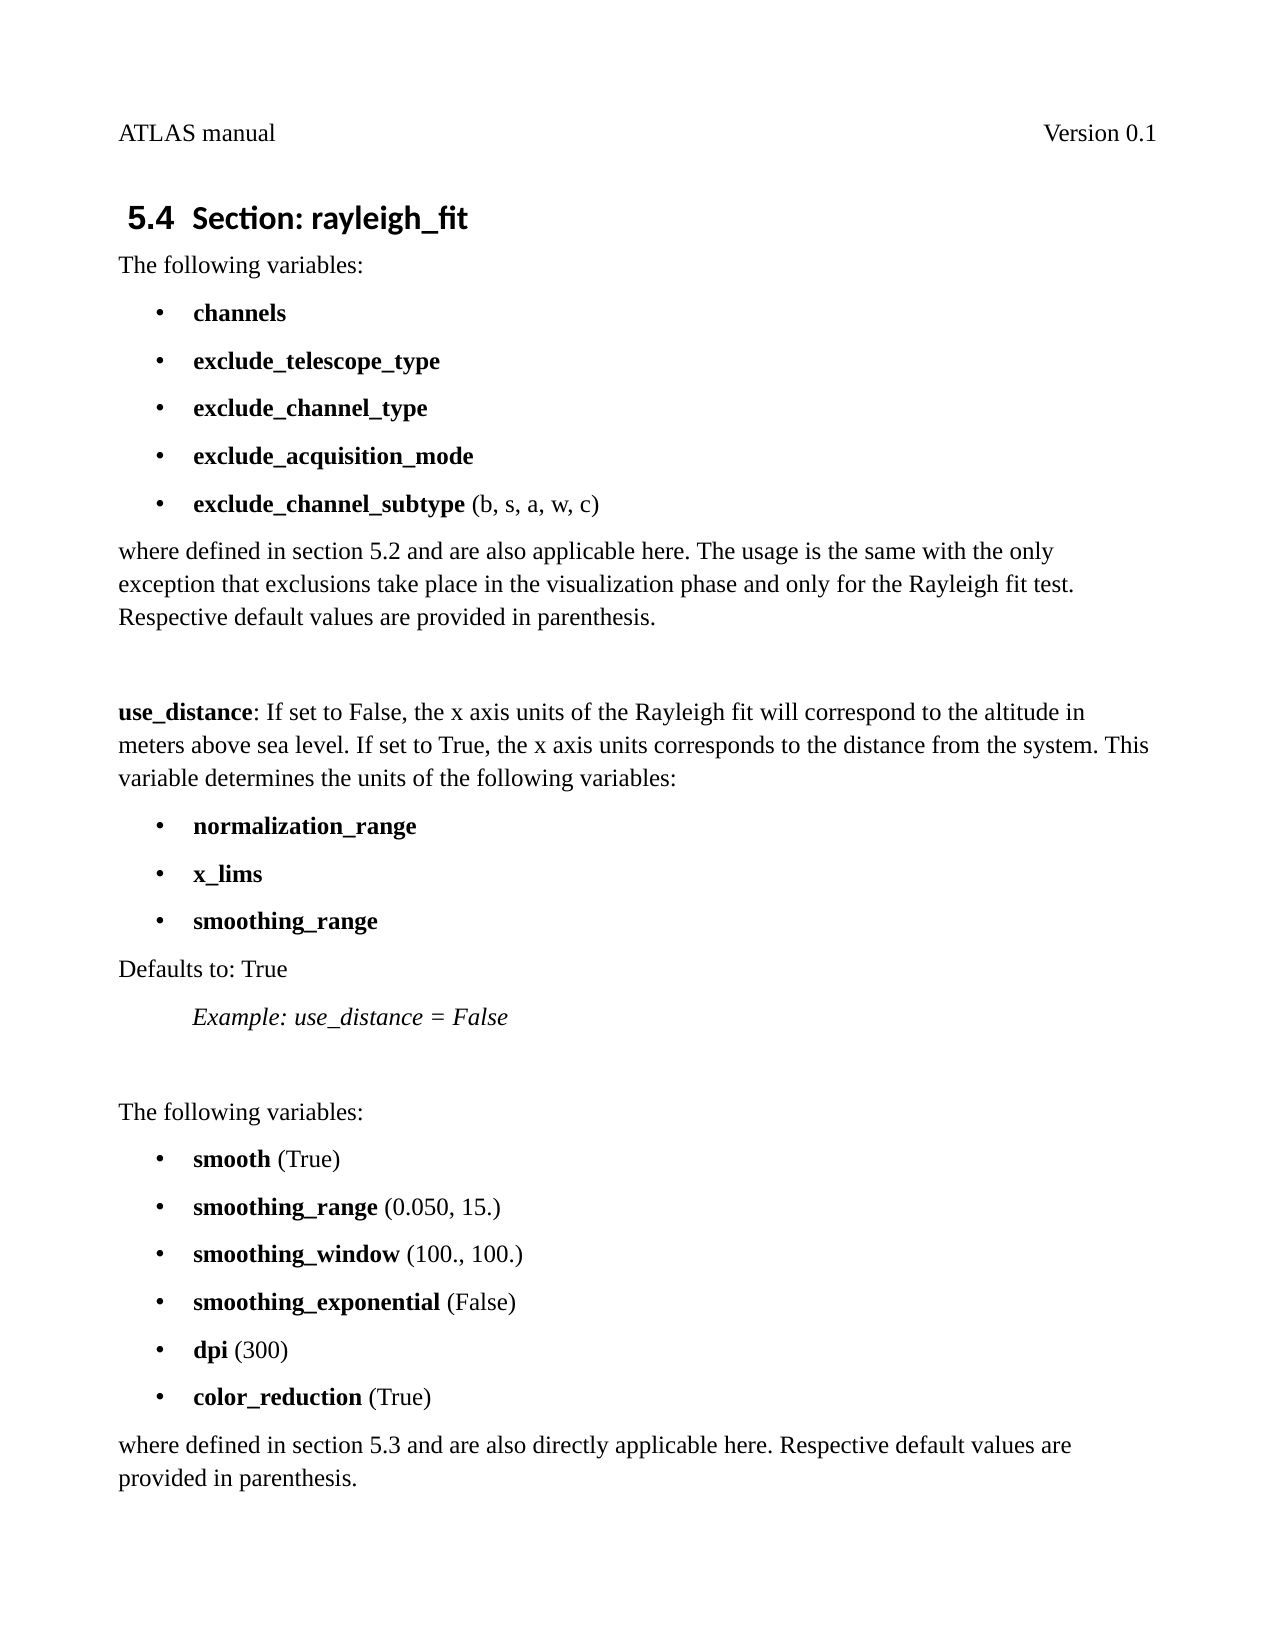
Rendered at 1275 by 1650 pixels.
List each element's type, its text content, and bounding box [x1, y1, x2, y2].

text Defaults to: True [118, 954, 1157, 983]
list channels [156, 298, 1157, 327]
list color_reduction (True) [156, 1382, 1157, 1411]
text where defined in section 5.2 and are also applicable here. The usage is the same with the only exception that exclusions take place in the visualization phase and only for the Rayleigh fit test. Respective default values are provided in parenthesis. [118, 536, 1157, 631]
list exclude_channel_subtype (b, s, a, w, c) [156, 489, 1157, 517]
text Example: use_distance = False [118, 1002, 1157, 1030]
list normalization_range [156, 811, 1157, 840]
list exclude_acquisition_mode [156, 441, 1157, 470]
list x_lims [156, 859, 1157, 887]
list smooth (True) [156, 1144, 1157, 1173]
list smoothing_range [156, 906, 1157, 935]
text The following variables: [118, 1097, 1157, 1126]
list dpi (300) [156, 1335, 1157, 1363]
list smoothing_exponential (False) [156, 1287, 1157, 1316]
text where defined in section 5.3 and are also directly applicable here. Respective default values are provided in parenthesis. [118, 1430, 1157, 1492]
text The following variables: [118, 251, 1157, 279]
list exclude_telescope_type [156, 346, 1157, 374]
list smoothing_window (100., 100.) [156, 1239, 1157, 1268]
subtitle Section: rayleigh_fit [118, 197, 1157, 238]
list smoothing_range (0.050, 15.) [156, 1192, 1157, 1221]
list exclude_channel_type [156, 393, 1157, 422]
text use_distance: If set to False, the x axis units of the Rayleigh fit will correspond to the altitude in meters above sea level. If set to True, the x axis units corresponds to the distance from the system. This variable determines the units of the following variables: [118, 697, 1157, 792]
